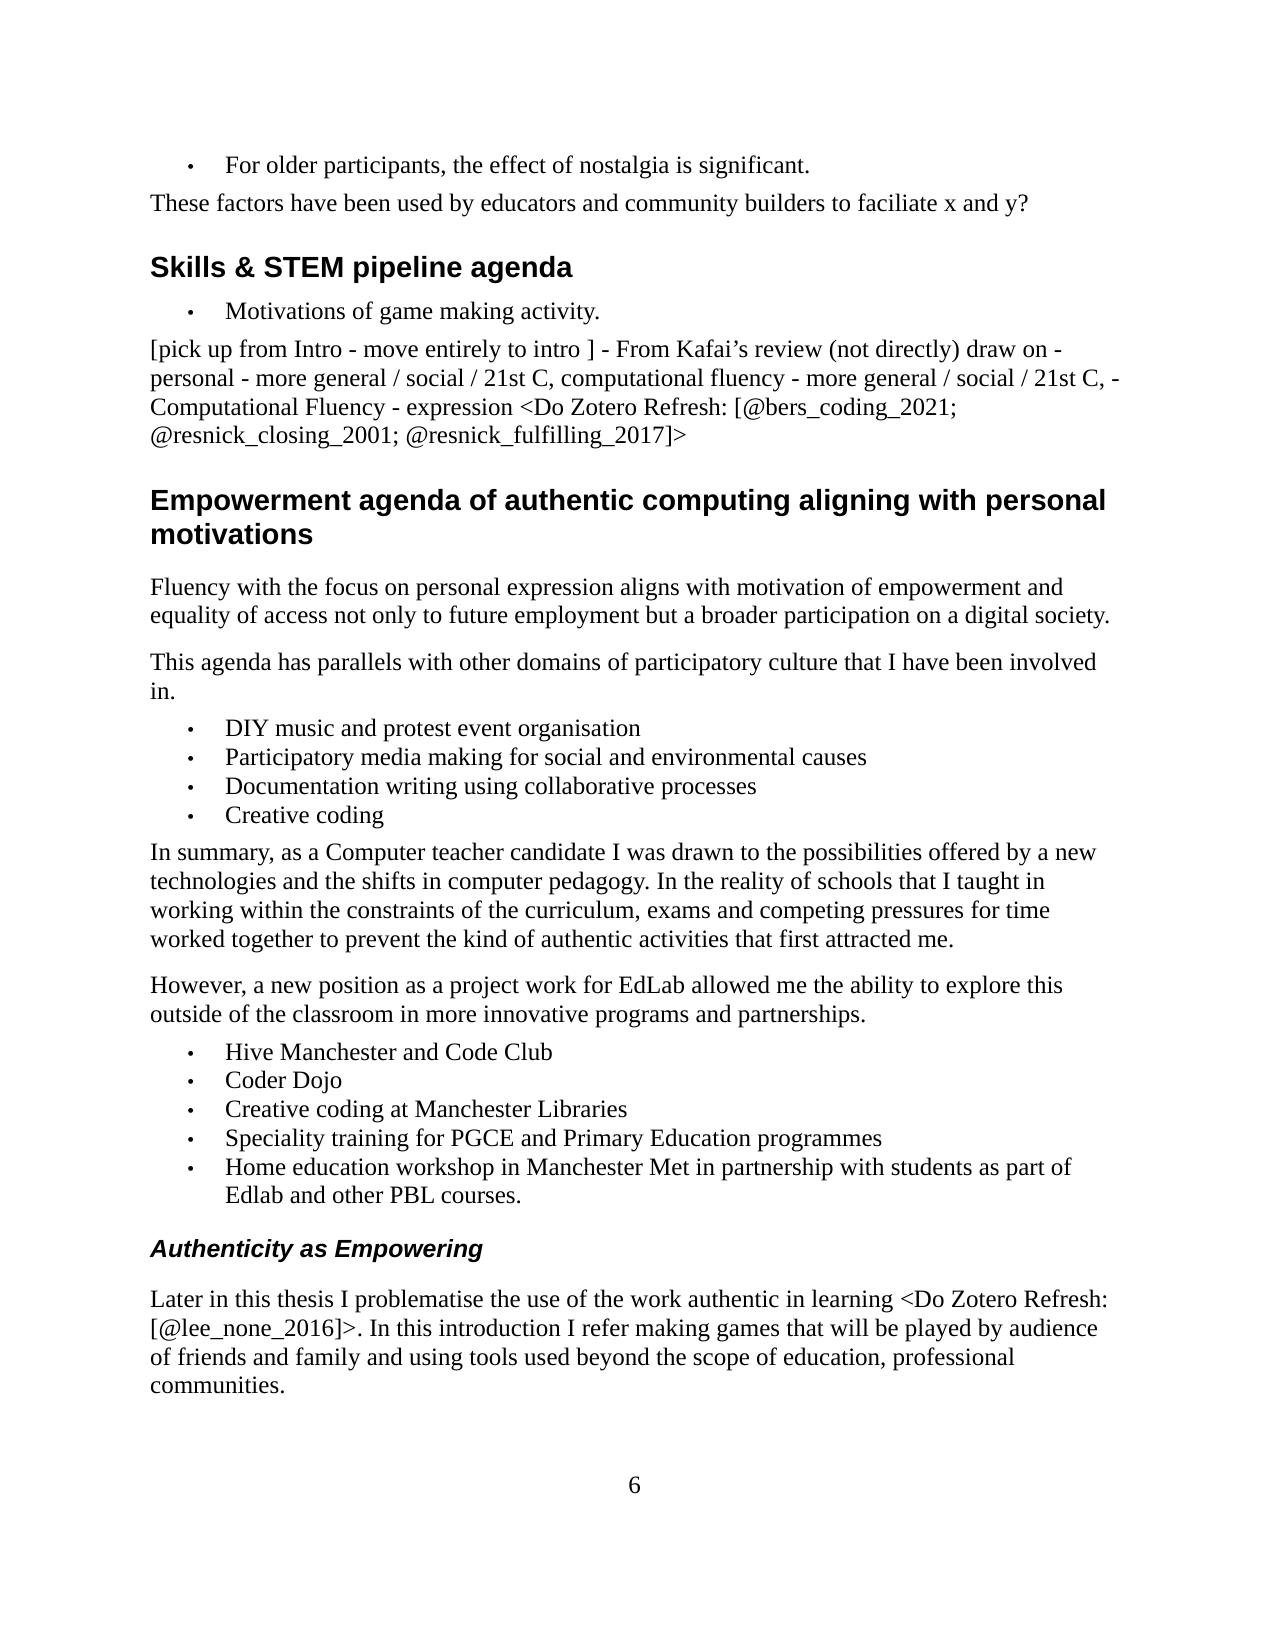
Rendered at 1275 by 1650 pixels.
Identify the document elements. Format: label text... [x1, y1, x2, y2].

subtitle Skills & STEM pipeline agenda [150, 250, 1125, 284]
list Creative coding [187, 800, 1125, 828]
list Participatory media making for social and environmental causes [187, 742, 1125, 771]
subtitle Authenticity as Empowering [150, 1234, 1125, 1263]
text These factors have been used by educators and community builders to faciliate x and y? [150, 188, 1125, 216]
list For older participants, the effect of nostalgia is significant. [187, 150, 1125, 179]
text However, a new position as a project work for EdLab allowed me the ability to explore this outside of the classroom in more innovative programs and partnerships. [150, 970, 1125, 1028]
list Creative coding at Manchester Libraries [187, 1094, 1125, 1123]
list Coder Dojo [187, 1066, 1125, 1094]
list Motivations of game making activity. [187, 296, 1125, 325]
list Speciality training for PGCE and Primary Education programmes [187, 1123, 1125, 1152]
text Fluency with the focus on personal expression aligns with motivation of empowerment and equality of access not only to future employment but a broader participation on a digital society. [150, 572, 1125, 629]
text In summary, as a Computer teacher candidate I was drawn to the possibilities offered by a new technologies and the shifts in computer pedagogy. In the reality of schools that I taught in working within the constraints of the curriculum, exams and competing pressures for time worked together to prevent the kind of authentic activities that first attracted me. [150, 837, 1125, 952]
text This agenda has parallels with other domains of participatory culture that I have been involved in. [150, 647, 1125, 704]
list Hive Manchester and Code Club [187, 1037, 1125, 1066]
subtitle Empowerment agenda of authentic computing aligning with personal motivations [150, 483, 1125, 550]
text Later in this thesis I problematise the use of the work authentic in learning <Do Zotero Refresh: [@lee_none_2016]>. In this introduction I refer making games that will be played by audience of friends and family and using tools used beyond the scope of education, professional communities. [150, 1284, 1125, 1399]
text [pick up from Intro - move entirely to intro ] - From Kafai’s review (not directly) draw on - personal - more general / social / 21st C, computational fluency - more general / social / 21st C, - Computational Fluency - expression <Do Zotero Refresh: [@bers_coding_2021; @resnick_closing_2001; @resnick_fulfilling_2017]> [150, 334, 1125, 449]
list Documentation writing using collaborative processes [187, 771, 1125, 800]
list Home education workshop in Manchester Met in partnership with students as part of Edlab and other PBL courses. [187, 1152, 1125, 1209]
list DIY music and protest event organisation [187, 713, 1125, 742]
